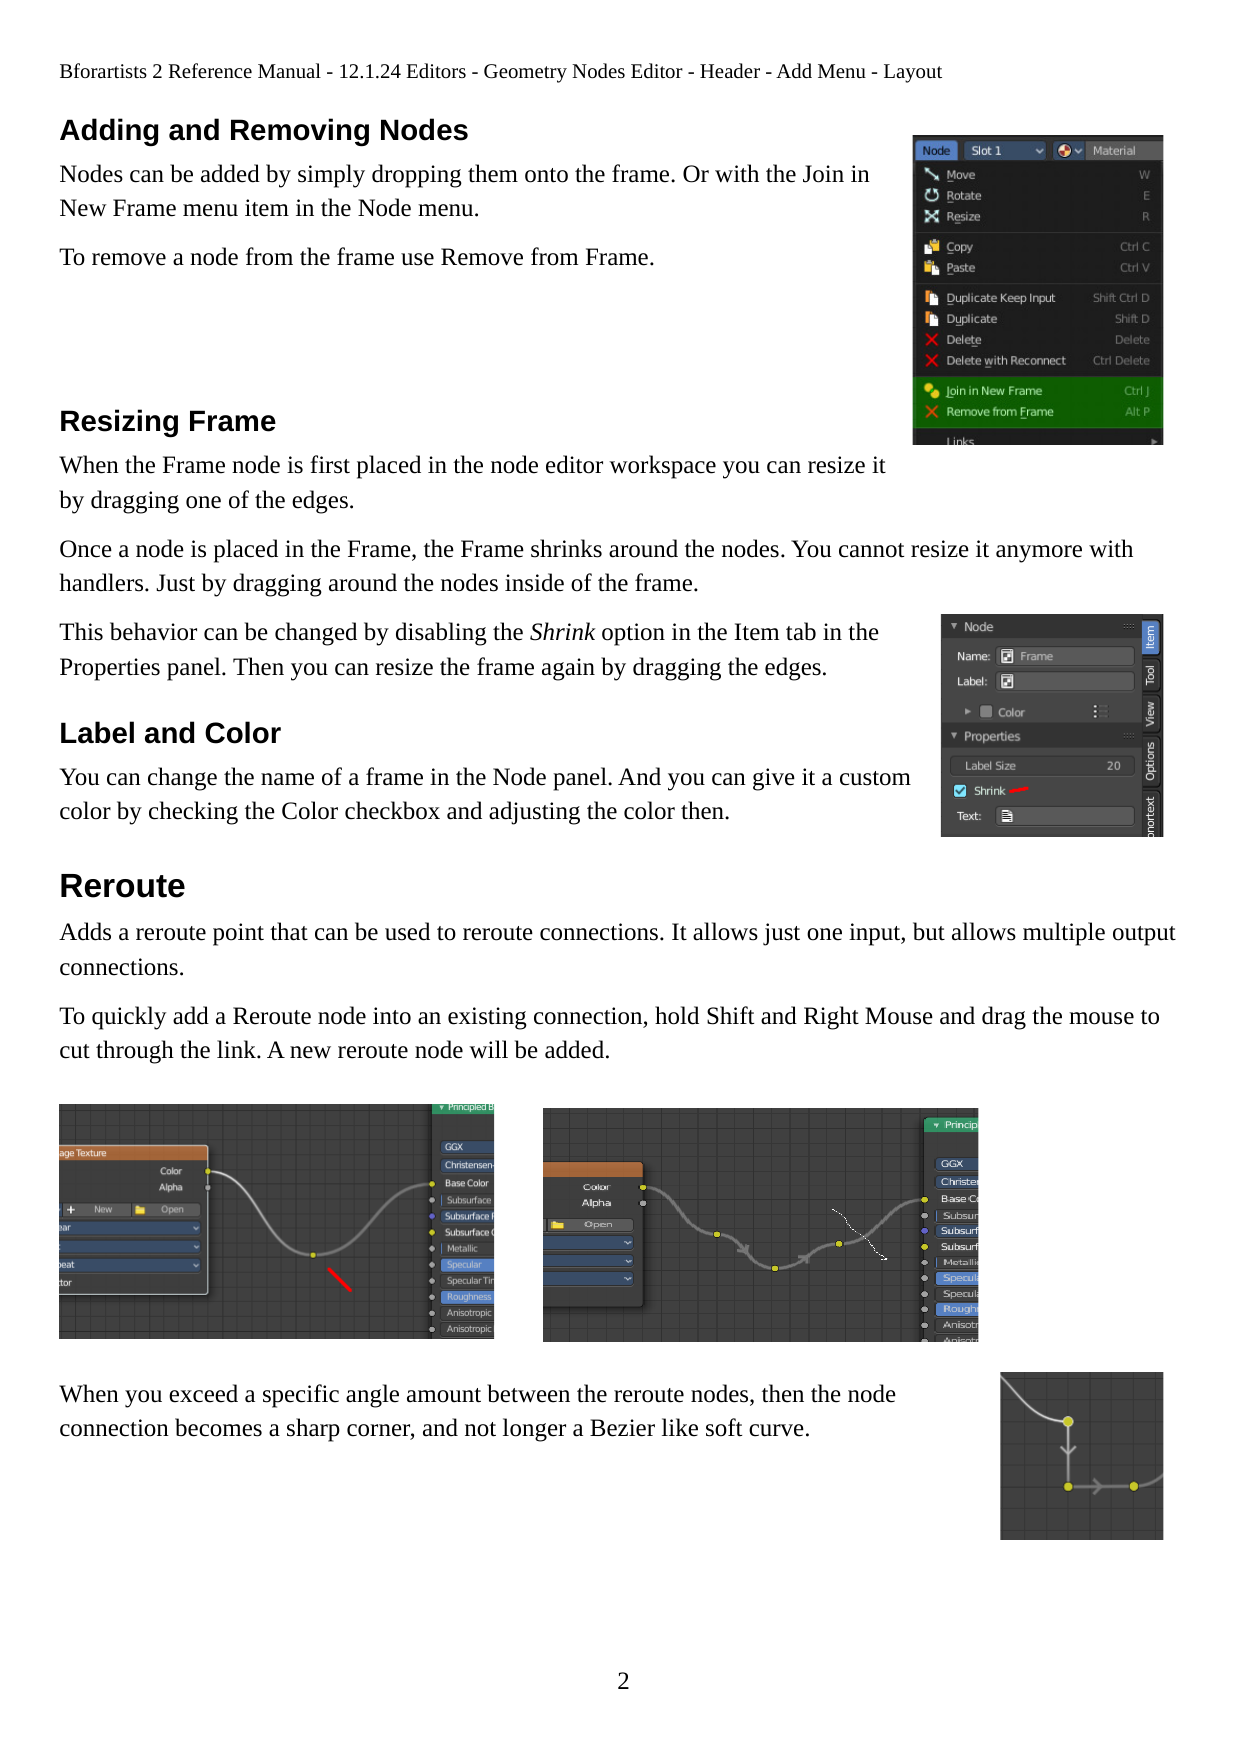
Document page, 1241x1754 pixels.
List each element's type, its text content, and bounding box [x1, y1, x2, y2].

text To remove a node from the frame use Remove from Frame. [59, 242, 912, 271]
text This behavior can be changed by disabling the Shrink option in the Item tab in the Properties panel. Then you can resize the frame again by dragging the edges. [59, 617, 940, 681]
picture [543, 1108, 979, 1342]
picture [912, 135, 1164, 445]
text Adds a reroute point that can be used to reroute connections. It allows just one input, but allows multiple output connections. [59, 917, 1181, 981]
subtitle Adding and Removing Nodes [59, 113, 1181, 146]
subtitle Reroute [59, 866, 1181, 905]
text Nodes can be added by simply dropping them onto the frame. Or with the Join in New Frame menu item in the Node menu. [59, 159, 912, 222]
picture [1000, 1372, 1164, 1540]
subtitle Resizing Frame [59, 404, 912, 438]
text When the Frame node is first placed in the node editor workspace you can resize it by dragging one of the edges. [59, 450, 1181, 514]
picture [59, 1104, 495, 1339]
text You can change the name of a frame in the Node panel. And you can give it a custom color by checking the Color checkbox and adjusting the color then. [59, 762, 940, 825]
subtitle [1164, 404, 1181, 438]
text Once a node is placed in the Frame, the Frame shrinks around the nodes. You cannot resize it anymore with handlers. Just by dragging around the nodes inside of the frame. [59, 534, 1181, 597]
subtitle [1164, 716, 1181, 749]
text To quickly add a Reroute node into an existing connection, hold Shift and Right Mouse and drag the mouse to cut through the link. A new reroute node will be added. [59, 1001, 1181, 1064]
subtitle Label and Color [59, 716, 940, 749]
text When you exceed a specific angle amount between the reroute nodes, then the node connection becomes a sharp corner, and not longer a Bezier like soft curve. [59, 1379, 1000, 1442]
picture [940, 614, 1164, 837]
